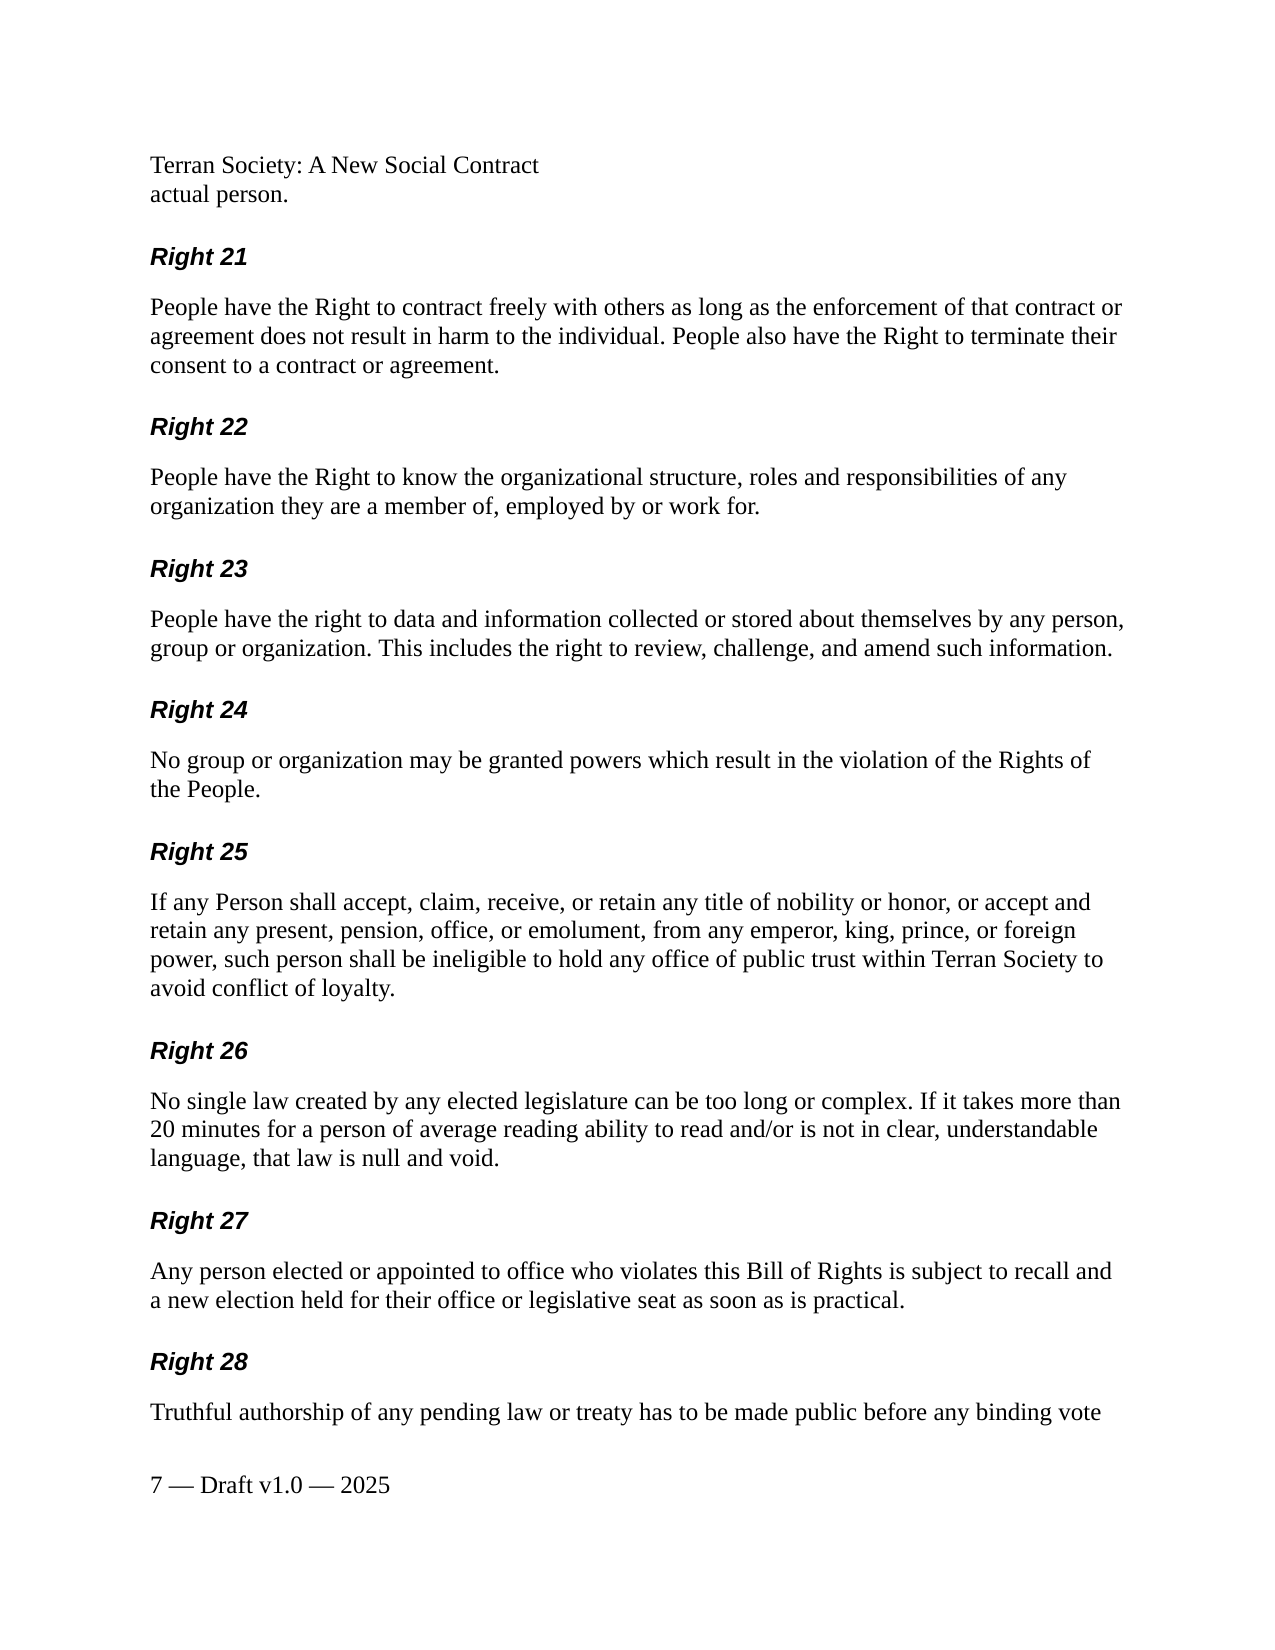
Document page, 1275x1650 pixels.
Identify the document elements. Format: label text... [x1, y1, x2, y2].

subtitle Right 23 [150, 554, 1125, 582]
text People have the right to data and information collected or stored about themselves by any person, group or organization. This includes the right to review, challenge, and amend such information. [150, 604, 1125, 661]
subtitle Right 22 [150, 412, 1125, 441]
text If any Person shall accept, claim, receive, or retain any title of nobility or honor, or accept and retain any present, pension, office, or emolument, from any emperor, king, prince, or foreign power, such person shall be ineligible to hold any office of public trust within Terran Society to avoid conflict of loyalty. [150, 887, 1125, 1002]
text No single law created by any elected legislature can be too long or complex. If it takes more than 20 minutes for a person of average reading ability to read and/or is not in clear, understandable language, that law is null and void. [150, 1086, 1125, 1172]
subtitle Right 21 [150, 242, 1125, 271]
text No group or organization may be granted powers which result in the violation of the Rights of the People. [150, 745, 1125, 803]
text People have the Right to contract freely with others as long as the enforcement of that contract or agreement does not result in harm to the individual. People also have the Right to terminate their consent to a contract or agreement. [150, 292, 1125, 378]
text People have the Right to know the organizational structure, roles and responsibilities of any organization they are a member of, employed by or work for. [150, 462, 1125, 520]
text actual person. [150, 179, 1125, 208]
text Any person elected or appointed to office who violates this Bill of Rights is subject to recall and a new election held for their office or legislative seat as soon as is practical. [150, 1256, 1125, 1313]
subtitle Right 26 [150, 1036, 1125, 1064]
subtitle Right 25 [150, 837, 1125, 865]
text Truthful authorship of any pending law or treaty has to be made public before any binding vote [150, 1397, 1125, 1426]
subtitle Right 28 [150, 1347, 1125, 1376]
subtitle Right 27 [150, 1206, 1125, 1234]
subtitle Right 24 [150, 695, 1125, 724]
